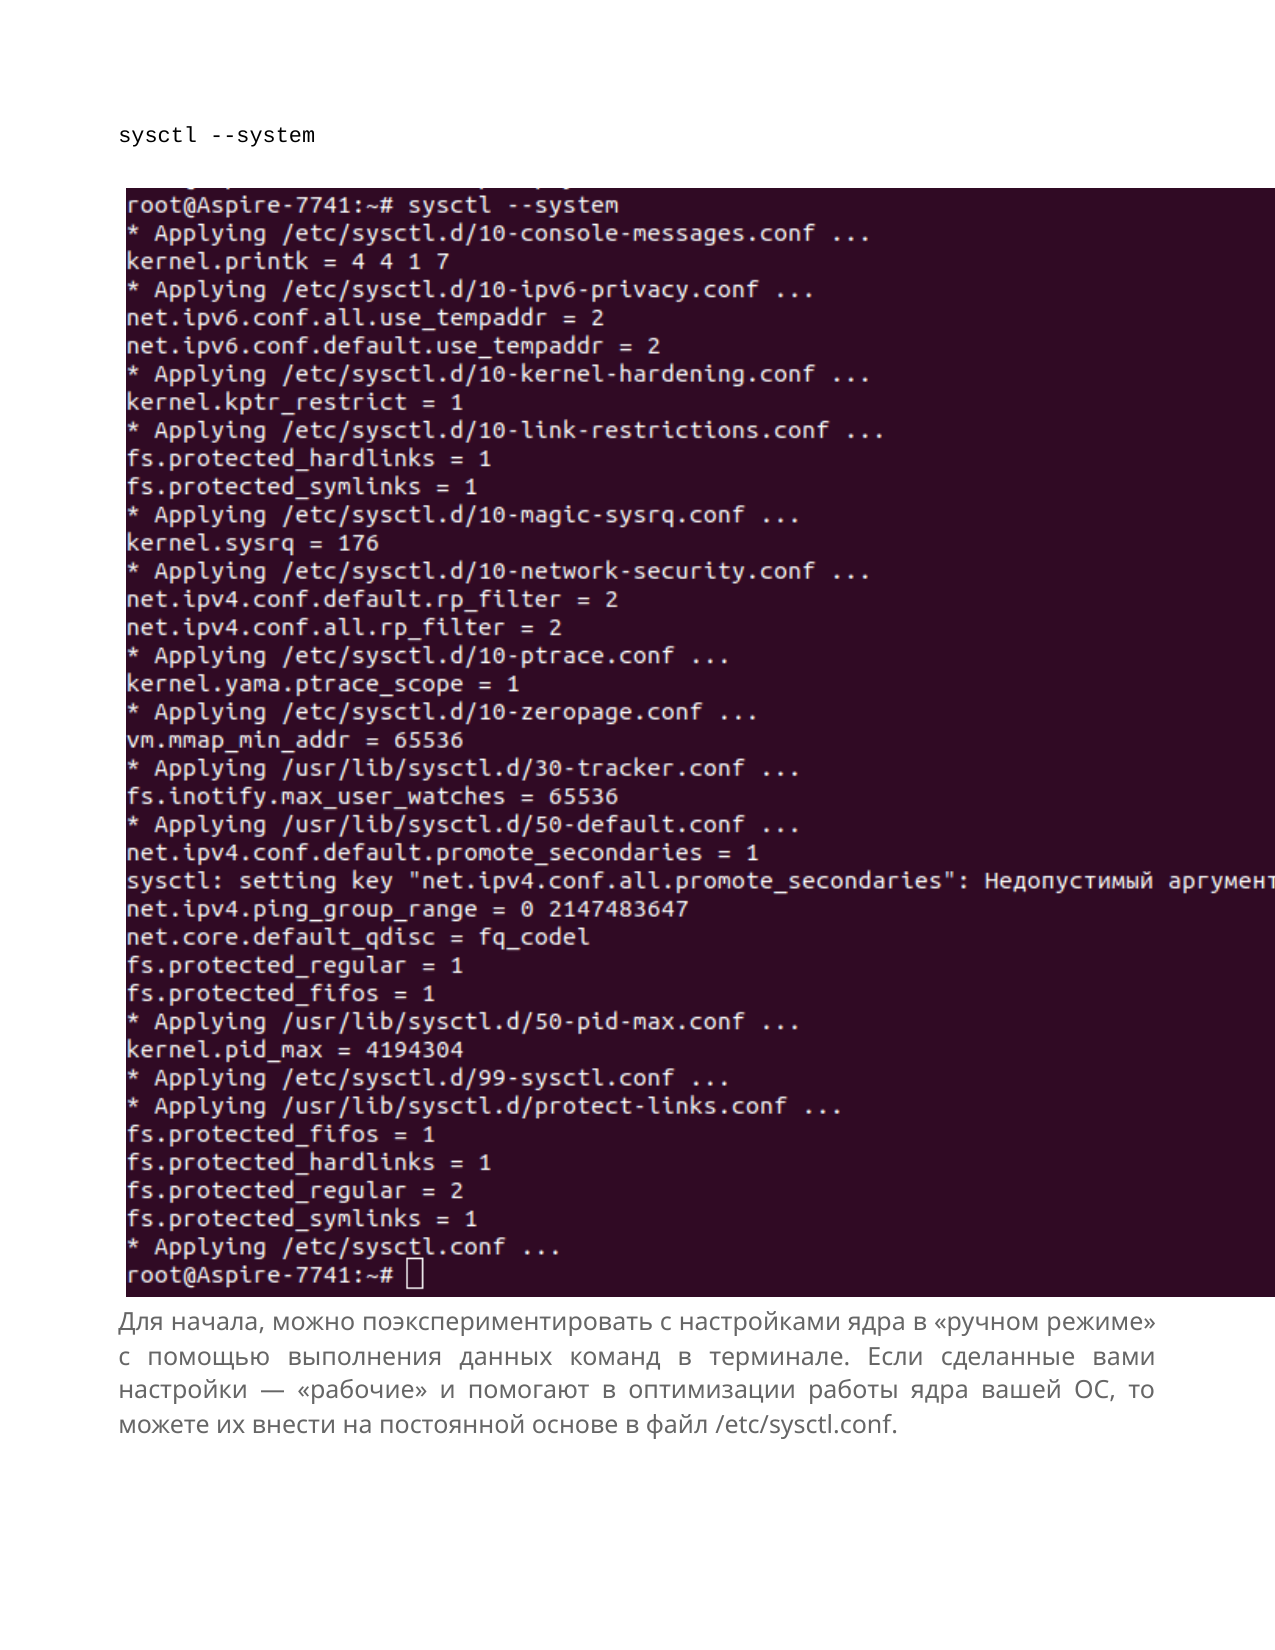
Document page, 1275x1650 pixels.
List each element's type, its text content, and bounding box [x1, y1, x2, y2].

text Для начала, можно поэкспериментировать с настройками ядра в «ручном режиме» с помощью выполнения данных команд в терминале. Если сделанные вами настройки — «рабочие» и помогают в оптимизации работы ядра вашей ОС, то можете их внести на постоянной основе в файл /etc/sysctl.conf. [118, 1304, 1157, 1440]
text sysctl --system [118, 118, 1157, 149]
picture [126, 188, 1275, 1297]
